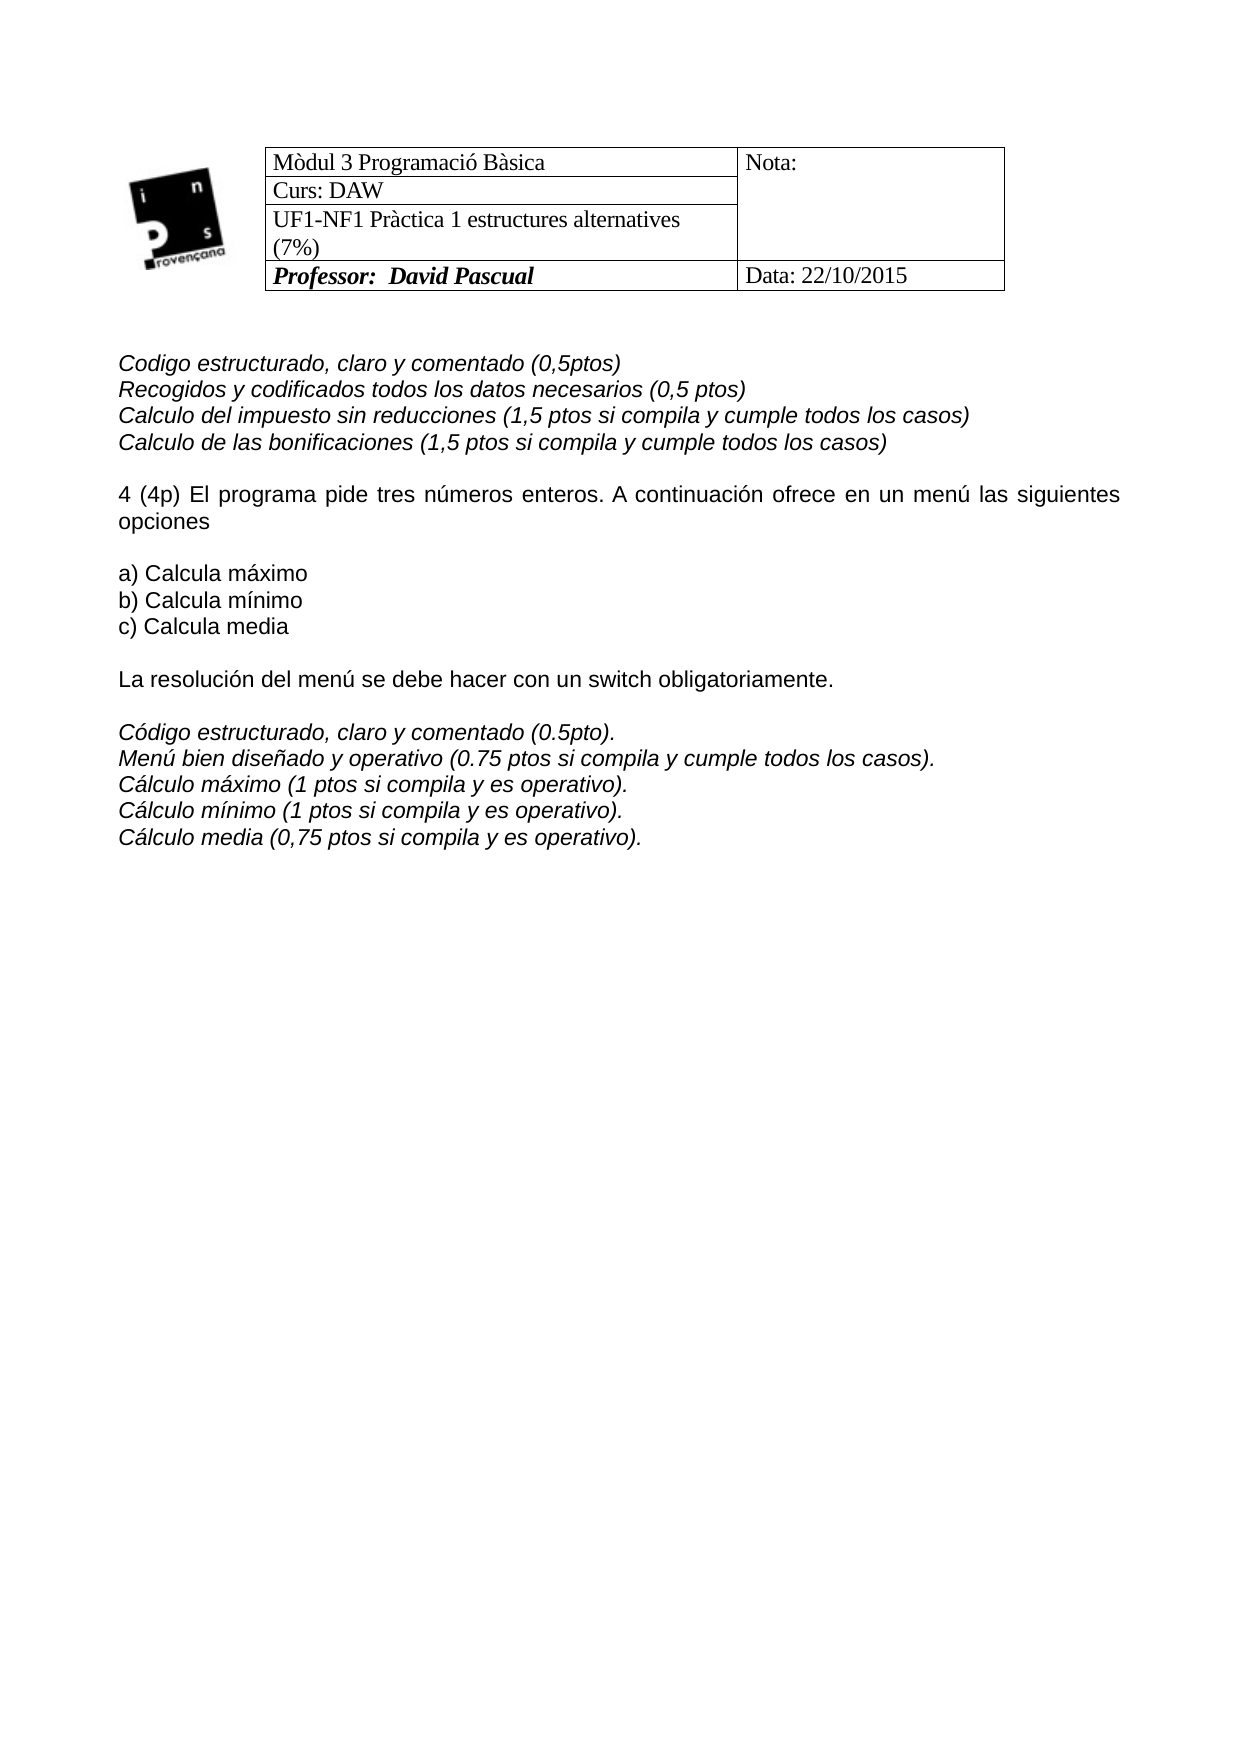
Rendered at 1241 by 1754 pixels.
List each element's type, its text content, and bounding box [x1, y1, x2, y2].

picture [100, 167, 254, 270]
text Calculo del impuesto sin reducciones (1,5 ptos si compila y cumple todos los casos) [118, 402, 1122, 428]
text Cálculo máximo (1 ptos si compila y es operativo). [118, 771, 1122, 797]
text Calculo de las bonificaciones (1,5 ptos si compila y cumple todos los casos) [118, 428, 1122, 455]
text Recogidos y codificados todos los datos necesarios (0,5 ptos) [118, 376, 1122, 402]
text Código estructurado, claro y comentado (0.5pto). [118, 718, 1122, 745]
text Codigo estructurado, claro y comentado (0,5ptos) [118, 349, 1122, 376]
text Cálculo media (0,75 ptos si compila y es operativo). [118, 824, 1122, 850]
text a) Calcula máximo [118, 560, 1122, 587]
text La resolución del menú se debe hacer con un switch obligatoriamente. [118, 666, 1122, 692]
text b) Calcula mínimo [118, 587, 1122, 613]
text c) Calcula media [118, 613, 1122, 639]
text Menú bien diseñado y operativo (0.75 ptos si compila y cumple todos los casos). [118, 745, 1122, 771]
text Cálculo mínimo (1 ptos si compila y es operativo). [118, 797, 1122, 824]
text 4 (4p) El programa pide tres números enteros. A continuación ofrece en un menú las siguientes opciones [118, 481, 1122, 534]
